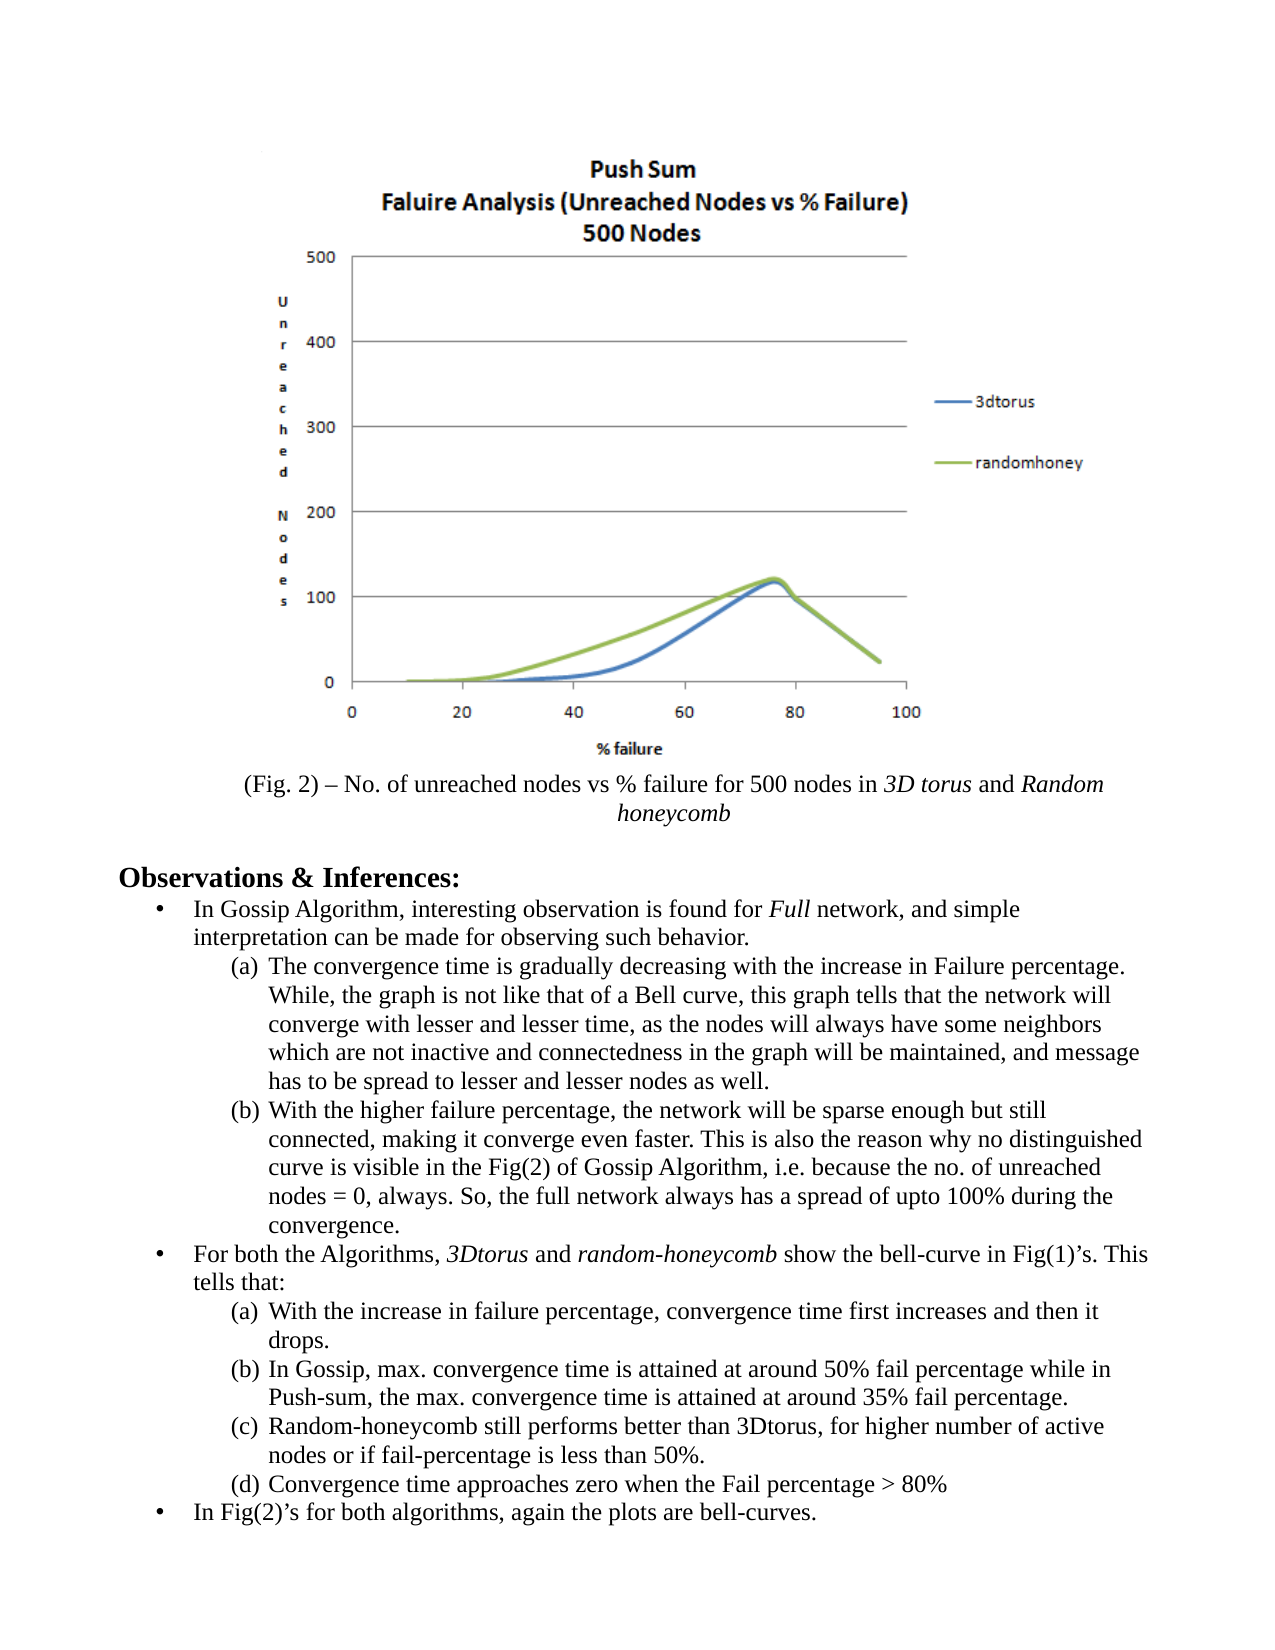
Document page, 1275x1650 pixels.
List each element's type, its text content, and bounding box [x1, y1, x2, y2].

picture [261, 151, 1103, 769]
list In Fig(2)’s for both algorithms, again the plots are bell-curves. [156, 1497, 1157, 1526]
list For both the Algorithms, 3Dtorus and random-honeycomb show the bell-curve in Fig(1)’s. This tells that: [156, 1239, 1157, 1296]
list Random-honeycomb still performs better than 3Dtorus, for higher number of active nodes or if fail-percentage is less than 50%. [231, 1411, 1157, 1469]
list In Gossip, max. convergence time is attained at around 50% fail percentage while in Push-sum, the max. convergence time is attained at around 35% fail percentage. [231, 1354, 1157, 1411]
list The convergence time is gradually decreasing with the increase in Failure percentage. While, the graph is not like that of a Bell curve, this graph tells that the network will converge with lesser and lesser time, as the nodes will always have some neighbors which are not inactive and connectedness in the graph will be maintained, and message has to be spread to lesser and lesser nodes as well. [231, 951, 1157, 1095]
text Observations & Inferences: [118, 860, 1157, 894]
list With the increase in failure percentage, convergence time first increases and then it drops. [231, 1296, 1157, 1354]
list With the higher failure percentage, the network will be sparse enough but still connected, making it converge even faster. This is also the reason why no distinguished curve is visible in the Fig(2) of Gossip Algorithm, i.e. because the no. of unreached nodes = 0, always. So, the full network always has a spread of upto 100% during the convergence. [231, 1095, 1157, 1239]
list Convergence time approaches zero when the Fail percentage > 80% [231, 1469, 1157, 1497]
list In Gossip Algorithm, interesting observation is found for Full network, and simple interpretation can be made for observing such behavior. [156, 894, 1157, 951]
list (Fig. 2) – No. of unreached nodes vs % failure for 500 nodes in 3D torus and Random honeycomb [156, 152, 1157, 827]
